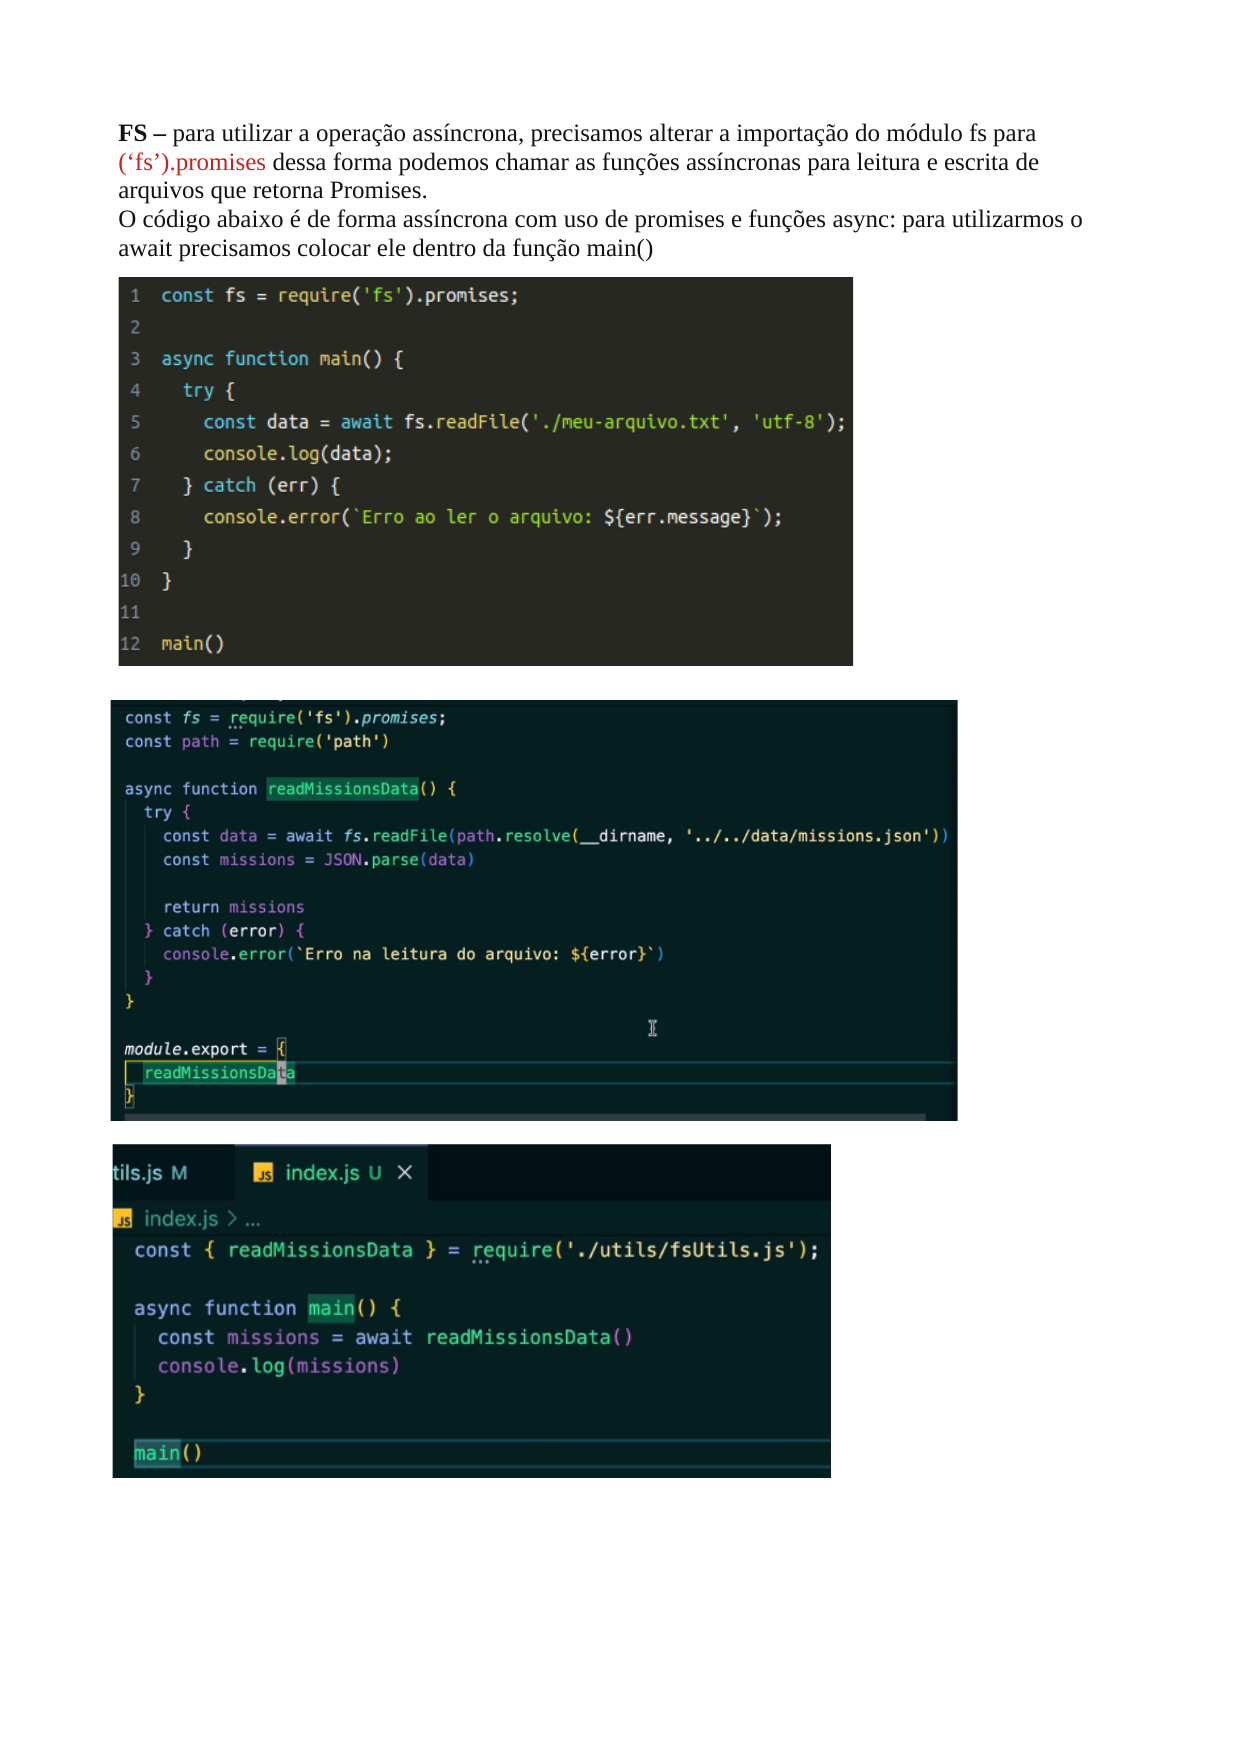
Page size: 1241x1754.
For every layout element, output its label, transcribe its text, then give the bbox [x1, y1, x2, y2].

text O código abaixo é de forma assíncrona com uso de promises e funções async: para utilizarmos o await precisamos colocar ele dentro da função main() [118, 204, 1122, 262]
picture [110, 700, 958, 1121]
text FS – para utilizar a operação assíncrona, precisamos alterar a importação do módulo fs para (‘fs’).promises dessa forma podemos chamar as funções assíncronas para leitura e escrita de arquivos que retorna Promises. [118, 118, 1122, 204]
picture [112, 1143, 831, 1478]
picture [118, 277, 854, 666]
